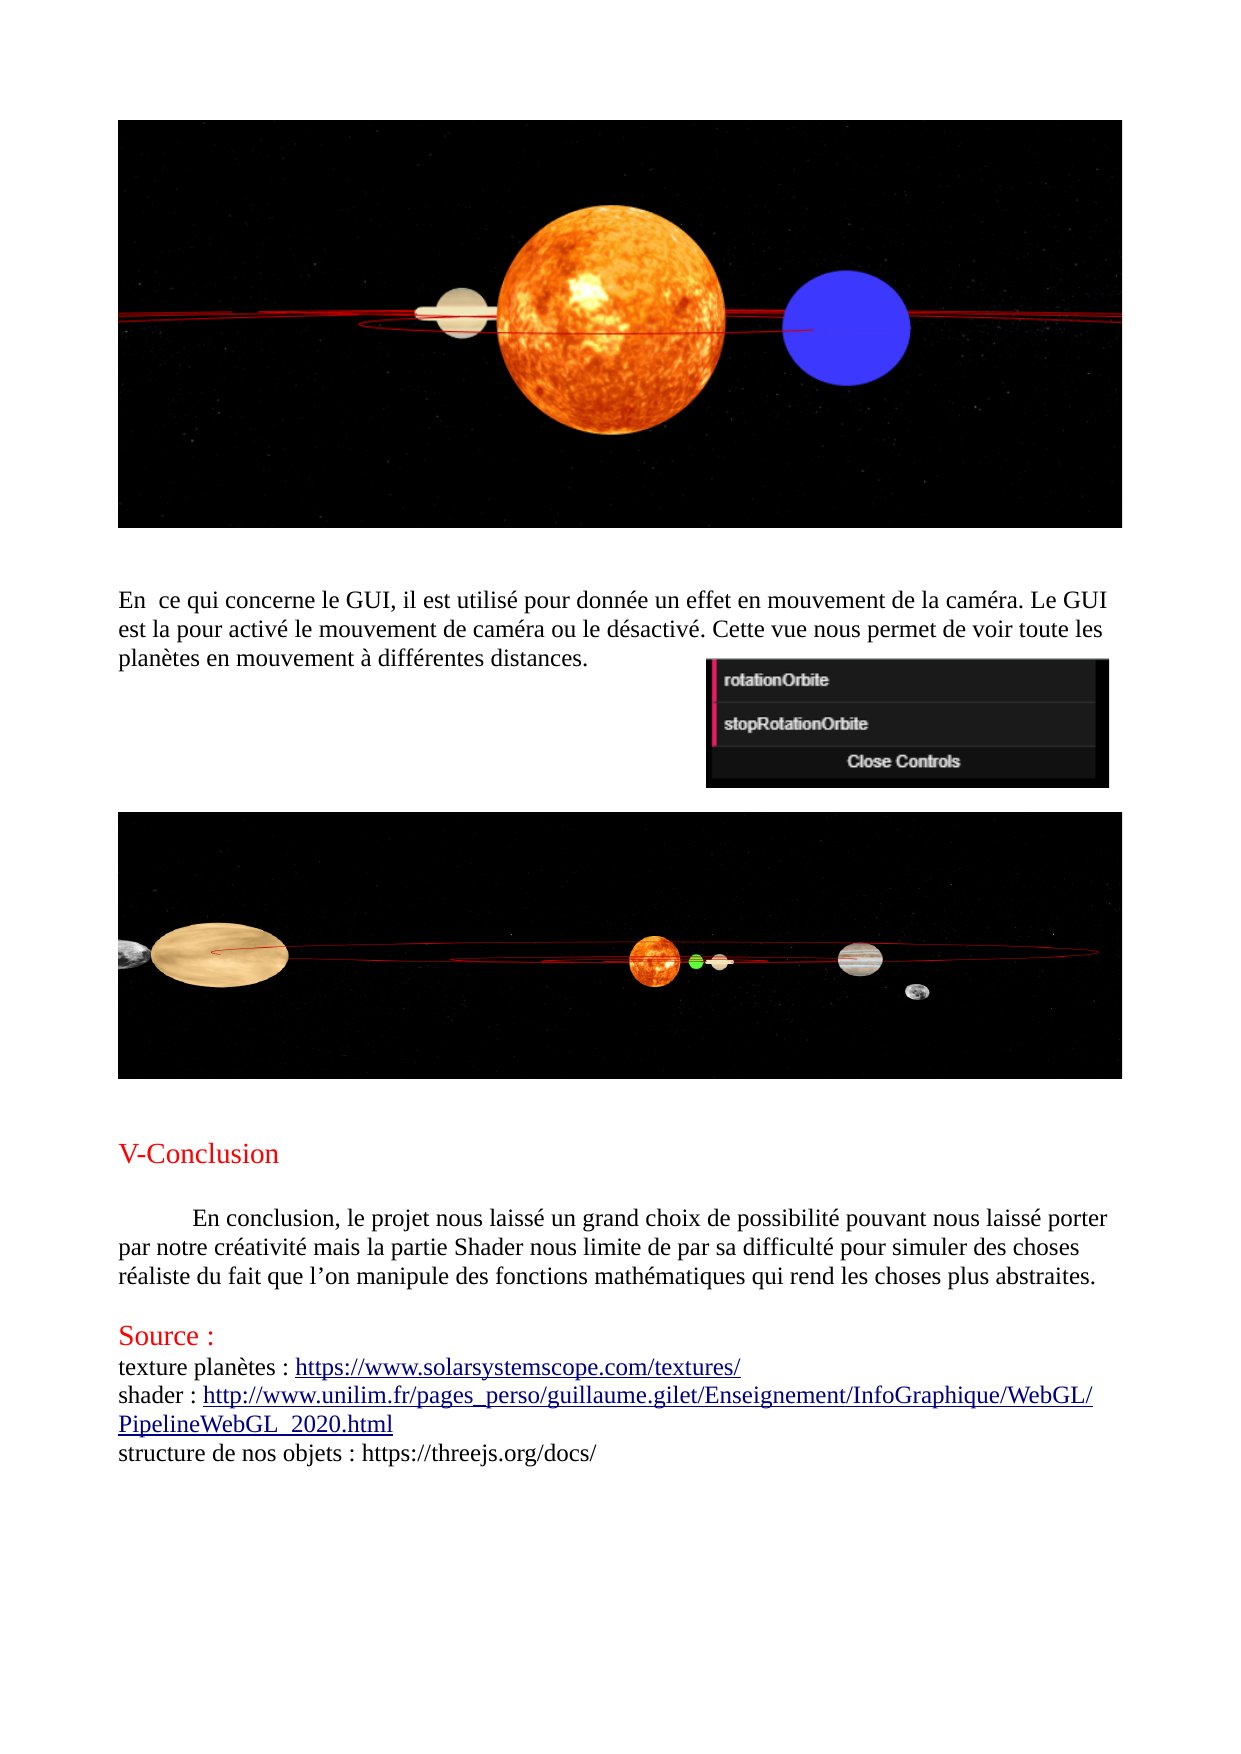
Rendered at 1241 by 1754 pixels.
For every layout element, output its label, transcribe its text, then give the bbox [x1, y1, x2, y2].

text Source : [118, 1318, 1122, 1352]
text shader : http://www.unilim.fr/pages_perso/guillaume.gilet/Enseignement/InfoGraphique/WebGL/PipelineWebGL_2020.html [118, 1381, 1122, 1438]
picture [118, 120, 1123, 528]
picture [118, 812, 1123, 1079]
text V-Conclusion [118, 1136, 1122, 1170]
picture [706, 658, 1110, 788]
text structure de nos objets : https://threejs.org/docs/ [118, 1438, 1122, 1467]
text En ce qui concerne le GUI, il est utilisé pour donnée un effet en mouvement de la caméra. Le GUI est la pour activé le mouvement de caméra ou le désactivé. Cette vue nous permet de voir toute les planètes en mouvement à différentes distances. [118, 585, 1122, 672]
text texture planètes : https://www.solarsystemscope.com/textures/ [118, 1352, 1122, 1381]
text En conclusion, le projet nous laissé un grand choix de possibilité pouvant nous laissé porter par notre créativité mais la partie Shader nous limite de par sa difficulté pour simuler des choses réaliste du fait que l’on manipule des fonctions mathématiques qui rend les choses plus abstraites. [118, 1203, 1122, 1289]
